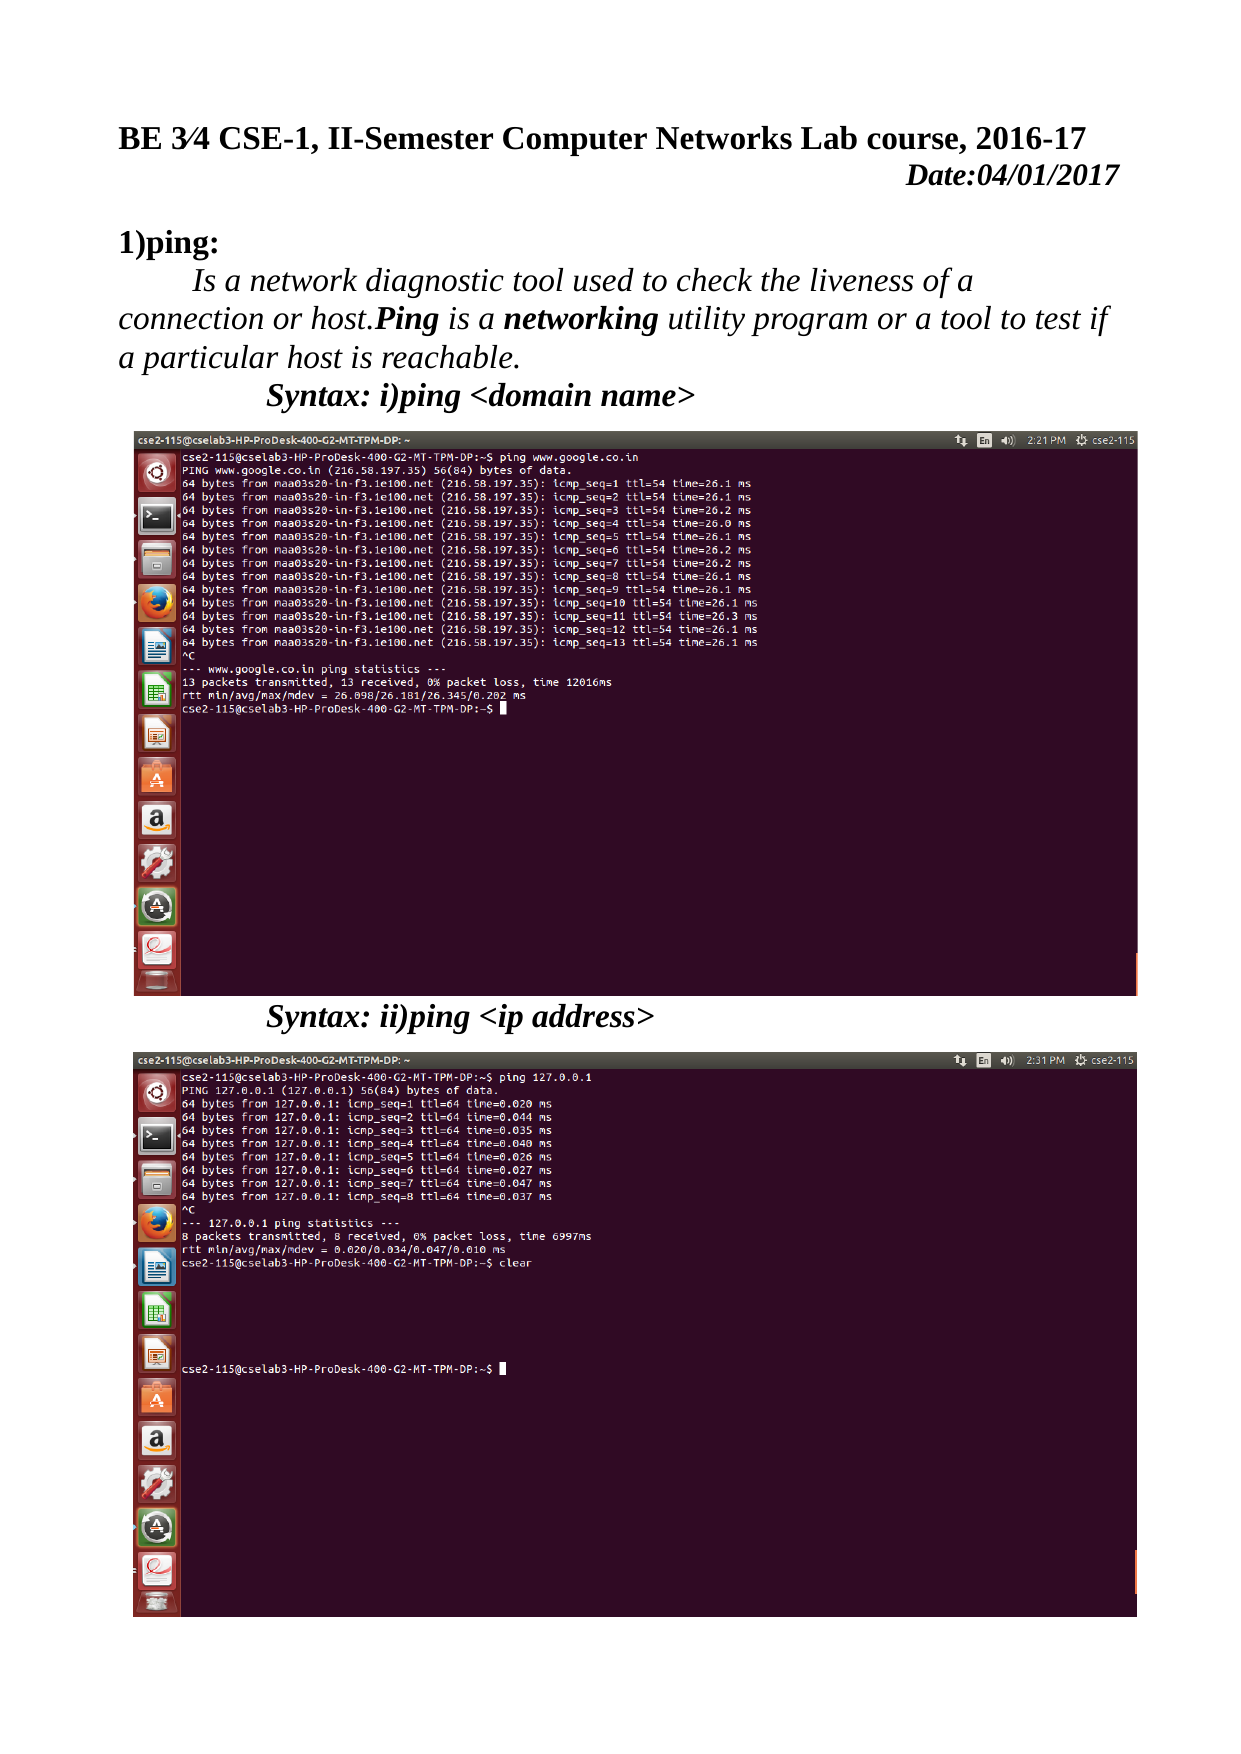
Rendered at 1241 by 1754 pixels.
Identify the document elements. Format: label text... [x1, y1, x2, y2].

picture [133, 431, 1138, 996]
text Syntax: ii)ping <ip address> [118, 413, 1122, 1034]
text Is a network diagnostic tool used to check the liveness of a connection or host.Ping is a networking utility program or a tool to test if a particular host is reachable. [118, 260, 1122, 375]
picture [133, 1052, 1137, 1617]
text 1)ping: [118, 222, 1122, 260]
text Syntax: i)ping <domain name> [118, 375, 1122, 413]
